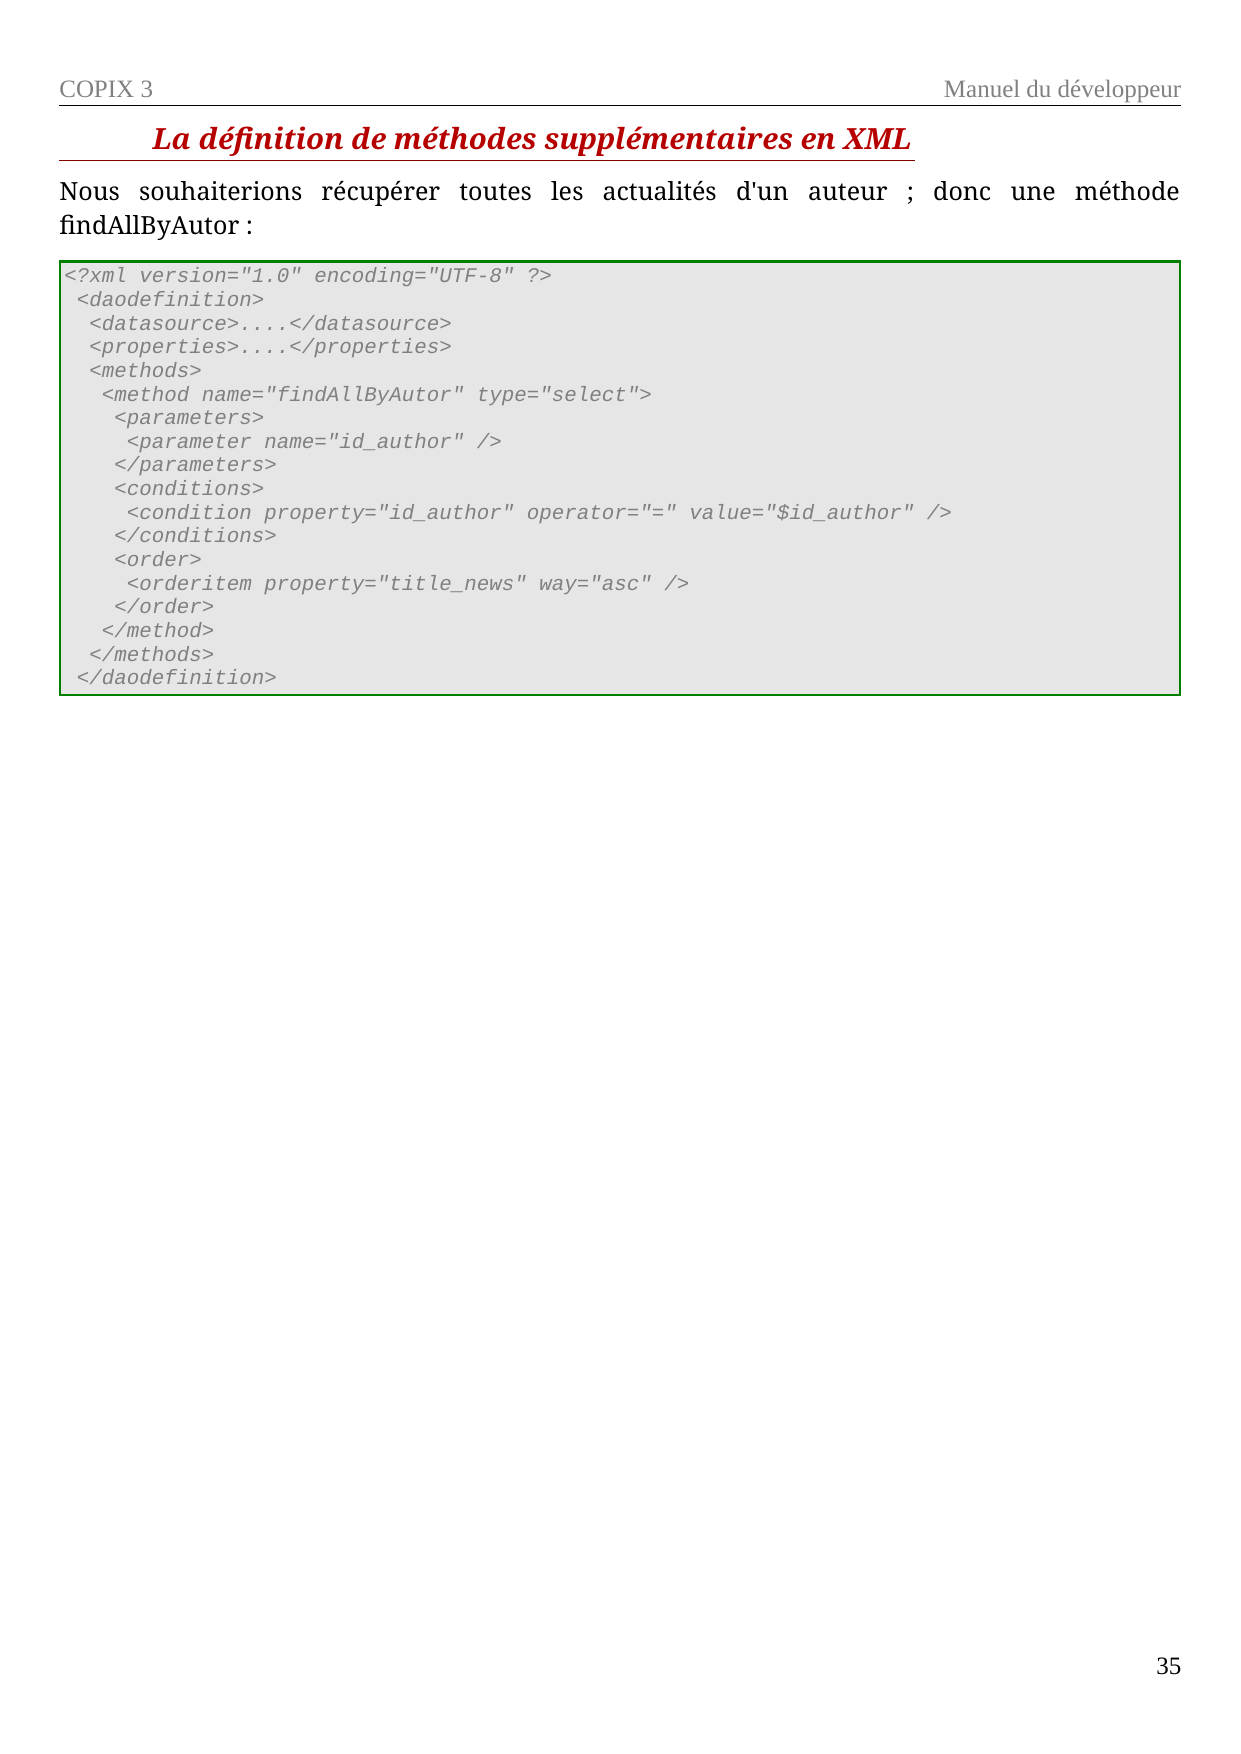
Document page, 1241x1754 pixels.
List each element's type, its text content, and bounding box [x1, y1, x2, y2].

text <methods> [61, 355, 1179, 378]
text <properties>....</properties> [61, 331, 1179, 355]
text <condition property="id_author" operator="=" value="$id_author" /> [61, 497, 1179, 520]
text <?xml version="1.0" encoding="UTF-8" ?> [61, 263, 1179, 284]
text <datasource>....</datasource> [61, 308, 1179, 331]
subtitle La définition de méthodes supplémentaires en XML [59, 118, 915, 160]
text </daodefinition> [61, 662, 1179, 694]
text Nous souhaiterions récupérer toutes les actualités d'un auteur ; donc une méthode findAllByAutor : [59, 173, 1181, 242]
text <parameters> [61, 402, 1179, 426]
text <conditions> [61, 473, 1179, 497]
text </conditions> [61, 520, 1179, 544]
text <daodefinition> [61, 284, 1179, 308]
text <method name="findAllByAutor" type="select"> [61, 378, 1179, 402]
text </parameters> [61, 449, 1179, 473]
text <parameter name="id_author" /> [61, 426, 1179, 449]
text </method> [61, 615, 1179, 639]
text <orderitem property="title_news" way="asc" /> [61, 568, 1179, 591]
text </order> [61, 591, 1179, 615]
text </methods> [61, 639, 1179, 662]
text <order> [61, 544, 1179, 568]
